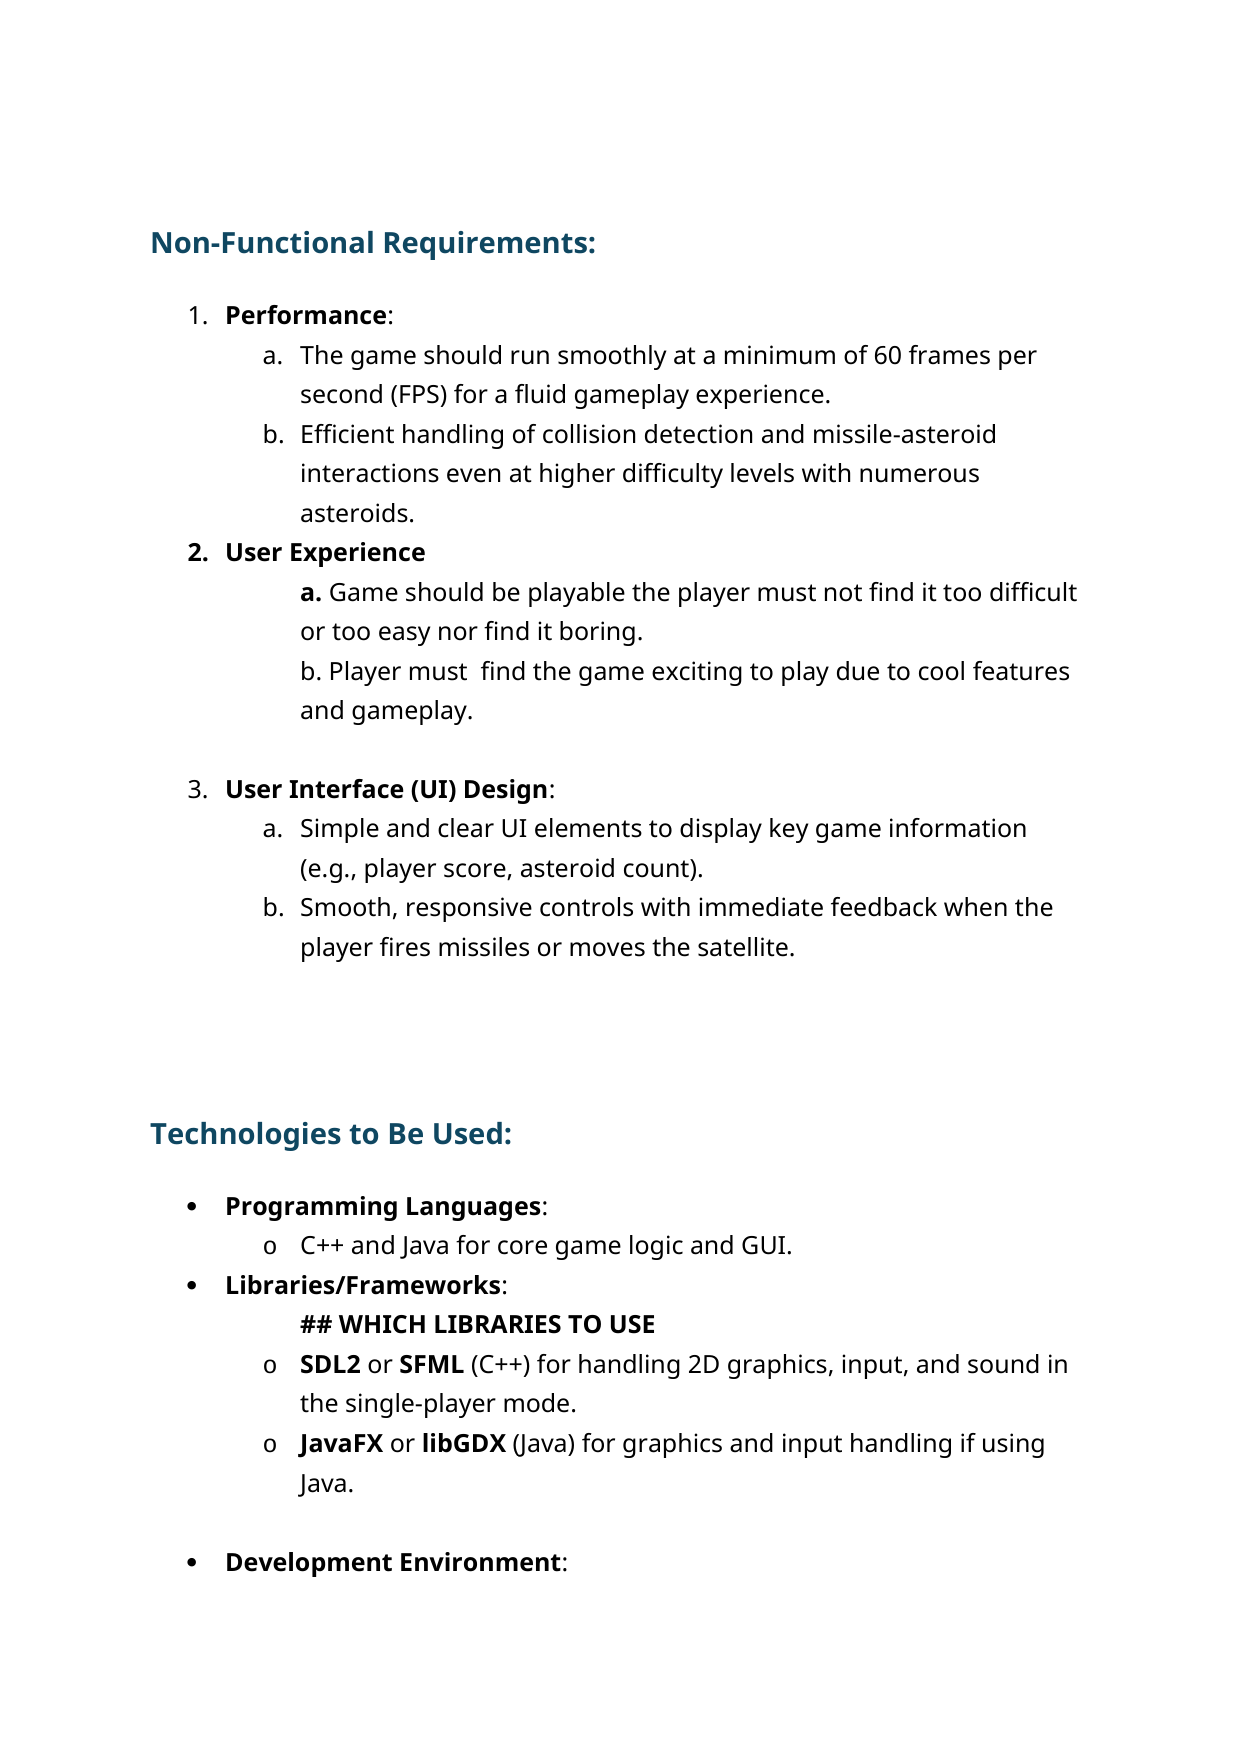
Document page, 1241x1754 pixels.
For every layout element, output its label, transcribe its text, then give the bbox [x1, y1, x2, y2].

subtitle Non-Functional Requirements: [150, 223, 1090, 262]
list Efficient handling of collision detection and missile-asteroid interactions even at higher difficulty levels with numerous asteroids. [262, 416, 1090, 529]
list SDL2 or SFML (C++) for handling 2D graphics, input, and sound in the single-player mode. [262, 1346, 1090, 1420]
list a. Game should be playable the player must not find it too difficult or too easy nor find it boring. [225, 574, 1090, 648]
list Smooth, responsive controls with immediate feedback when the player fires missiles or moves the satellite. [262, 890, 1090, 964]
list The game should run smoothly at a minimum of 60 frames per second (FPS) for a fluid gameplay experience. [262, 337, 1090, 411]
list User Experience [187, 535, 1090, 569]
list Simple and clear UI elements to display key game information (e.g., player score, asteroid count). [262, 811, 1090, 885]
list C++ and Java for core game logic and GUI. [262, 1228, 1090, 1262]
list b. Player must find the game exciting to play due to cool features and gameplay. [225, 653, 1090, 727]
list Libraries/Frameworks: [187, 1267, 1090, 1301]
list User Interface (UI) Design: [187, 772, 1090, 806]
list Development Environment: [187, 1544, 1090, 1578]
list ## WHICH LIBRARIES TO USE [262, 1307, 1090, 1341]
list JavaFX or libGDX (Java) for graphics and input handling if using Java. [262, 1426, 1090, 1499]
list Programming Languages: [187, 1188, 1090, 1222]
list Performance: [187, 298, 1090, 332]
subtitle Technologies to Be Used: [150, 1113, 1090, 1153]
